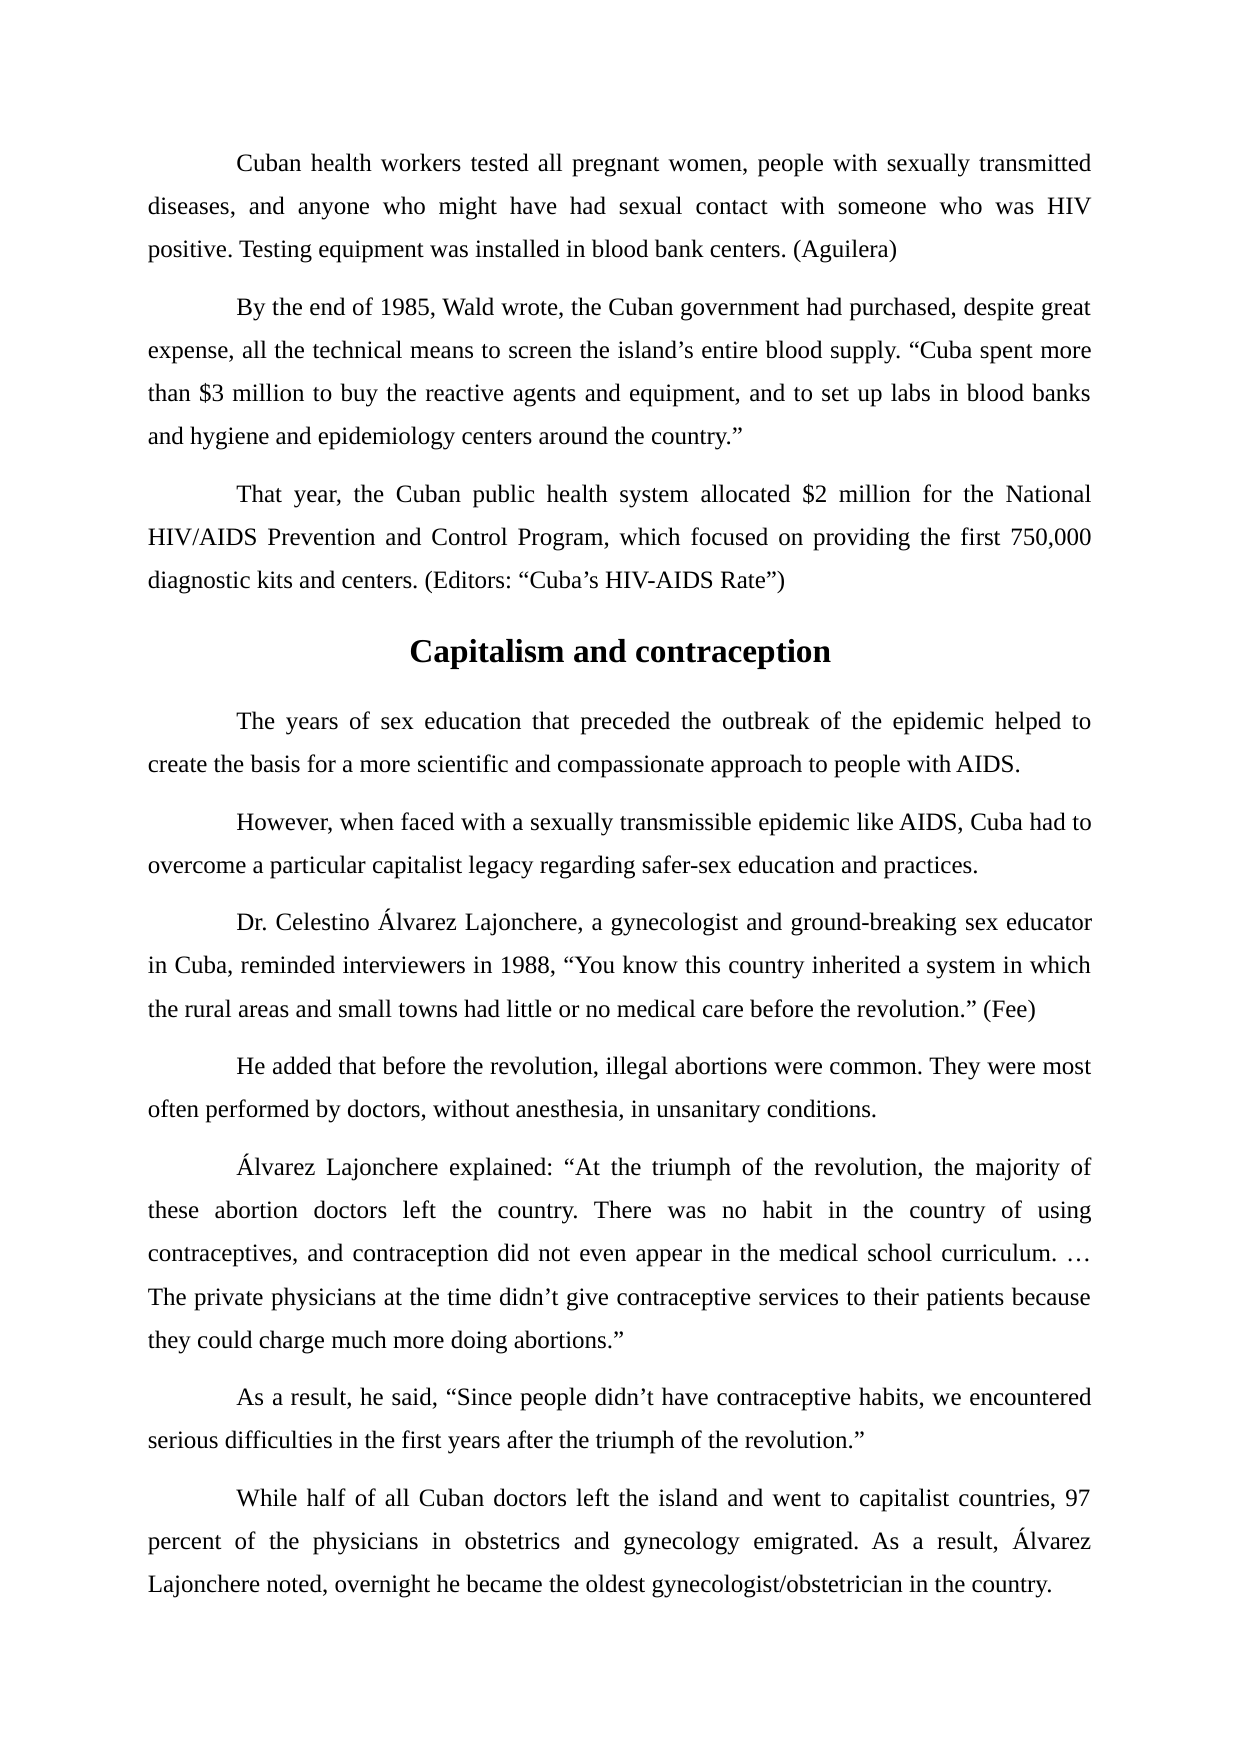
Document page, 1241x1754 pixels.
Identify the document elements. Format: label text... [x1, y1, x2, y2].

text Álvarez Lajonchere explained: “At the triumph of the revolution, the majority of these abortion doctors left the country. There was no habit in the country of using contraceptives, and contraception did not even appear in the medical school curriculum. … The private physicians at the time didn’t give contraceptive services to their patients because they could charge much more doing abortions.” [148, 1152, 1093, 1353]
text He added that before the revolution, illegal abortions were common. They were most often performed by doctors, without anesthesia, in unsanitary conditions. [148, 1051, 1093, 1123]
text While half of all Cuban doctors left the island and went to capitalist countries, 97 percent of the physicians in obstetrics and gynecology emigrated. As a result, Álvarez Lajonchere noted, overnight he became the oldest gynecologist/obstetrician in the country. [148, 1483, 1093, 1598]
text However, when faced with a sexually transmissible epidemic like AIDS, Cuba had to overcome a particular capitalist legacy regarding safer-sex education and practices. [148, 807, 1093, 878]
text Cuban health workers tested all pregnant women, people with sexually transmitted diseases, and anyone who might have had sexual contact with someone who was HIV positive. Testing equipment was installed in blood bank centers. (Aguilera) [148, 148, 1093, 263]
text The years of sex education that preceded the outbreak of the epidemic helped to create the basis for a more scientific and compassionate approach to people with AIDS. [148, 706, 1093, 778]
subtitle Capitalism and contraception [148, 631, 1093, 670]
text That year, the Cuban public health system allocated $2 million for the National HIV/AIDS Prevention and Control Program, which focused on providing the first 750,000 diagnostic kits and centers. (Editors: “Cuba’s HIV-AIDS Rate”) [148, 479, 1093, 594]
text Dr. Celestino Álvarez Lajonchere, a gynecologist and ground-breaking sex educator in Cuba, reminded interviewers in 1988, “You know this country inherited a system in which the rural areas and small towns had little or no medical care before the revolution.” (Fee) [148, 907, 1093, 1022]
text By the end of 1985, Wald wrote, the Cuban government had purchased, despite great expense, all the technical means to screen the island’s entire blood supply. “Cuba spent more than $3 million to buy the reactive agents and equipment, and to set up labs in blood banks and hygiene and epidemiology centers around the country.” [148, 292, 1093, 450]
text As a result, he said, “Since people didn’t have contraceptive habits, we encountered serious difficulties in the first years after the triumph of the revolution.” [148, 1382, 1093, 1454]
